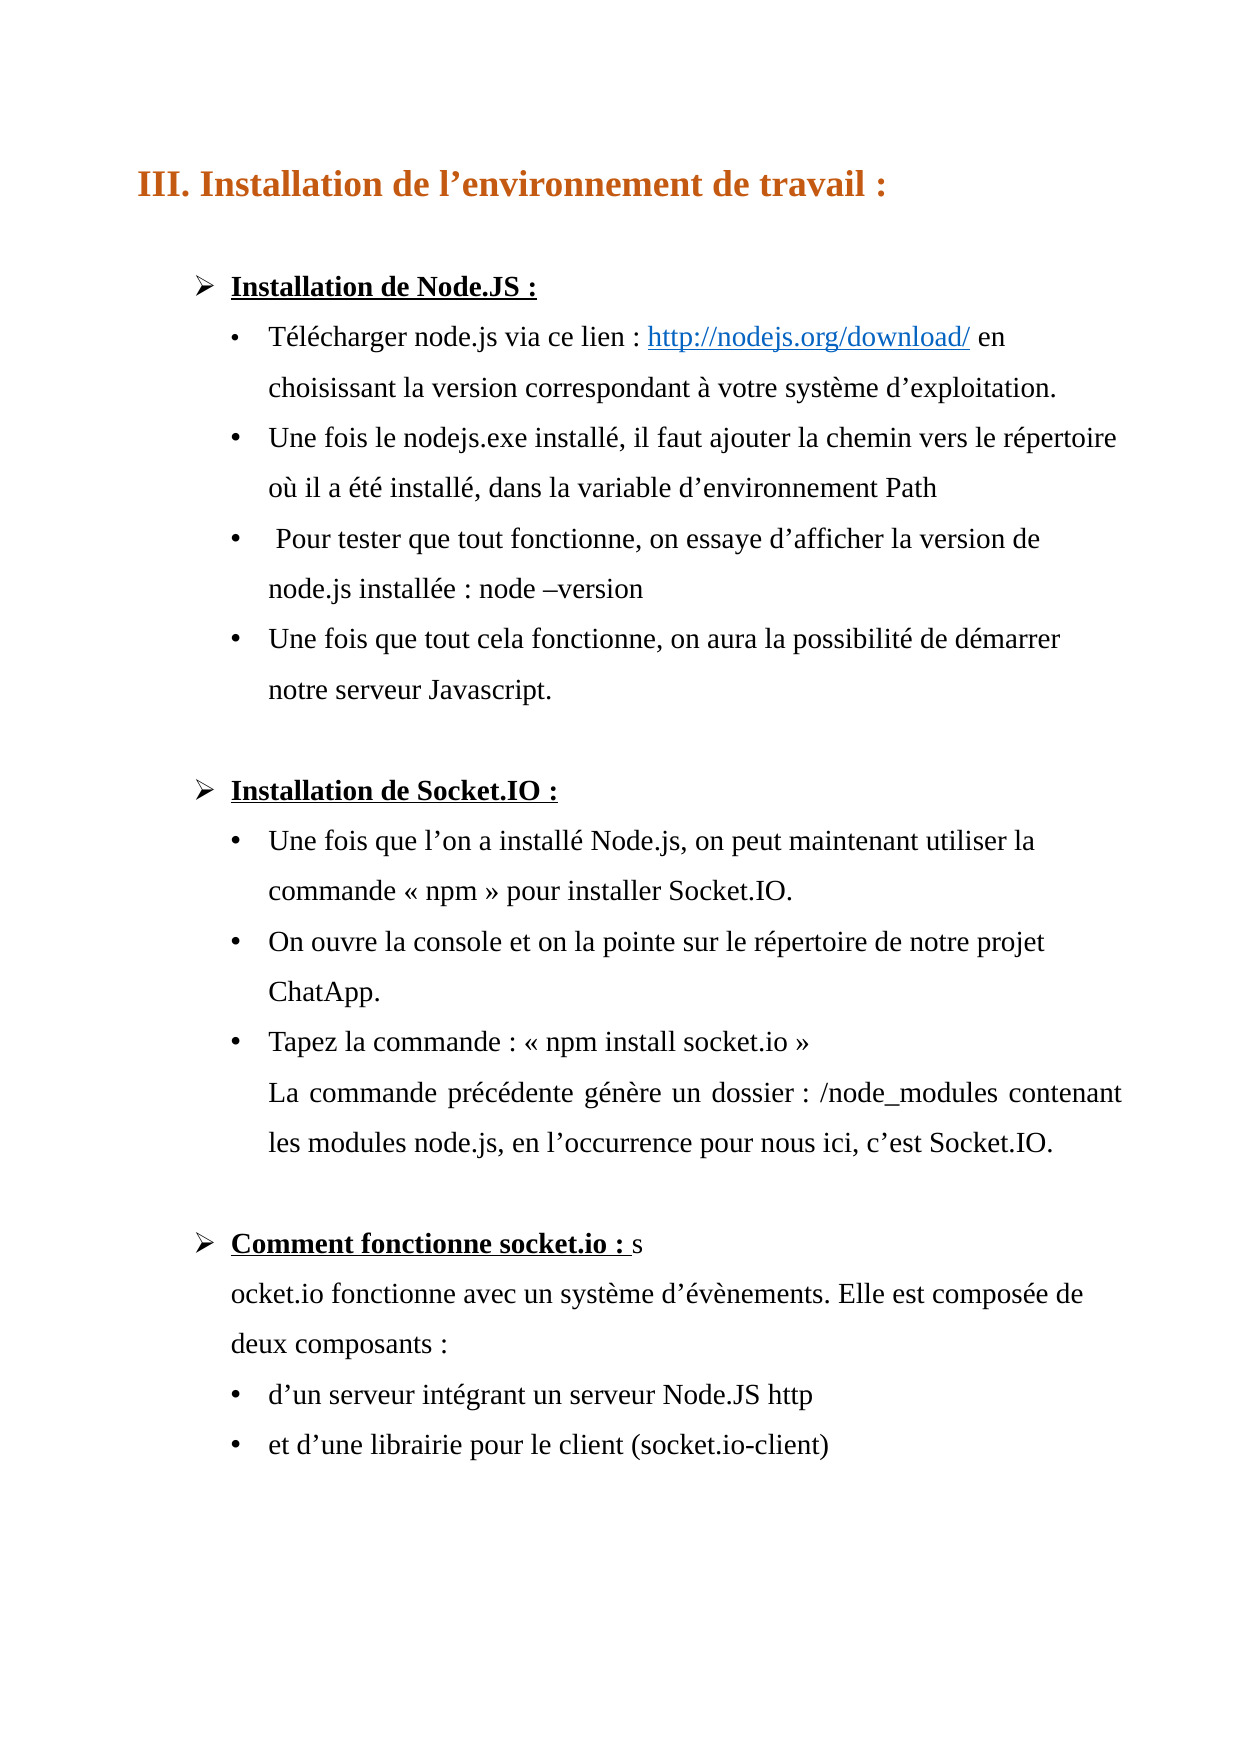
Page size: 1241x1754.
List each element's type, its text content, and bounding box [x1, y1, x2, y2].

list et d’une librairie pour le client (socket.io-client) [231, 1427, 1122, 1461]
list On ouvre la console et on la pointe sur le répertoire de notre projet ChatApp. [231, 924, 1122, 1008]
list ocket.io fonctionne avec un système d’évènements. Elle est composée de deux composants : [193, 1276, 1122, 1360]
list Télécharger node.js via ce lien : http://nodejs.org/download/ en choisissant la version correspondant à votre système d’exploitation. [231, 319, 1122, 403]
list Pour tester que tout fonctionne, on essaye d’afficher la version de node.js installée : node –version [231, 521, 1122, 605]
list Installation de Socket.IO : [193, 773, 1122, 806]
list La commande précédente génère un dossier : /node_modules contenant les modules node.js, en l’occurrence pour nous ici, c’est Socket.IO. [231, 1075, 1122, 1159]
list Une fois que l’on a installé Node.js, on peut maintenant utiliser la commande « npm » pour installer Socket.IO. [231, 823, 1122, 907]
list Une fois que tout cela fonctionne, on aura la possibilité de démarrer notre serveur Javascript. [231, 622, 1122, 706]
list d’un serveur intégrant un serveur Node.JS http [231, 1377, 1122, 1411]
list Comment fonctionne socket.io : s [193, 1226, 1122, 1259]
list Installation de Node.JS : [193, 269, 1122, 303]
list III. Installation de l’environnement de travail : [118, 161, 1122, 204]
list Tapez la commande : « npm install socket.io » [231, 1024, 1122, 1058]
list Une fois le nodejs.exe installé, il faut ajouter la chemin vers le répertoire où il a été installé, dans la variable d’environnement Path [231, 420, 1122, 504]
